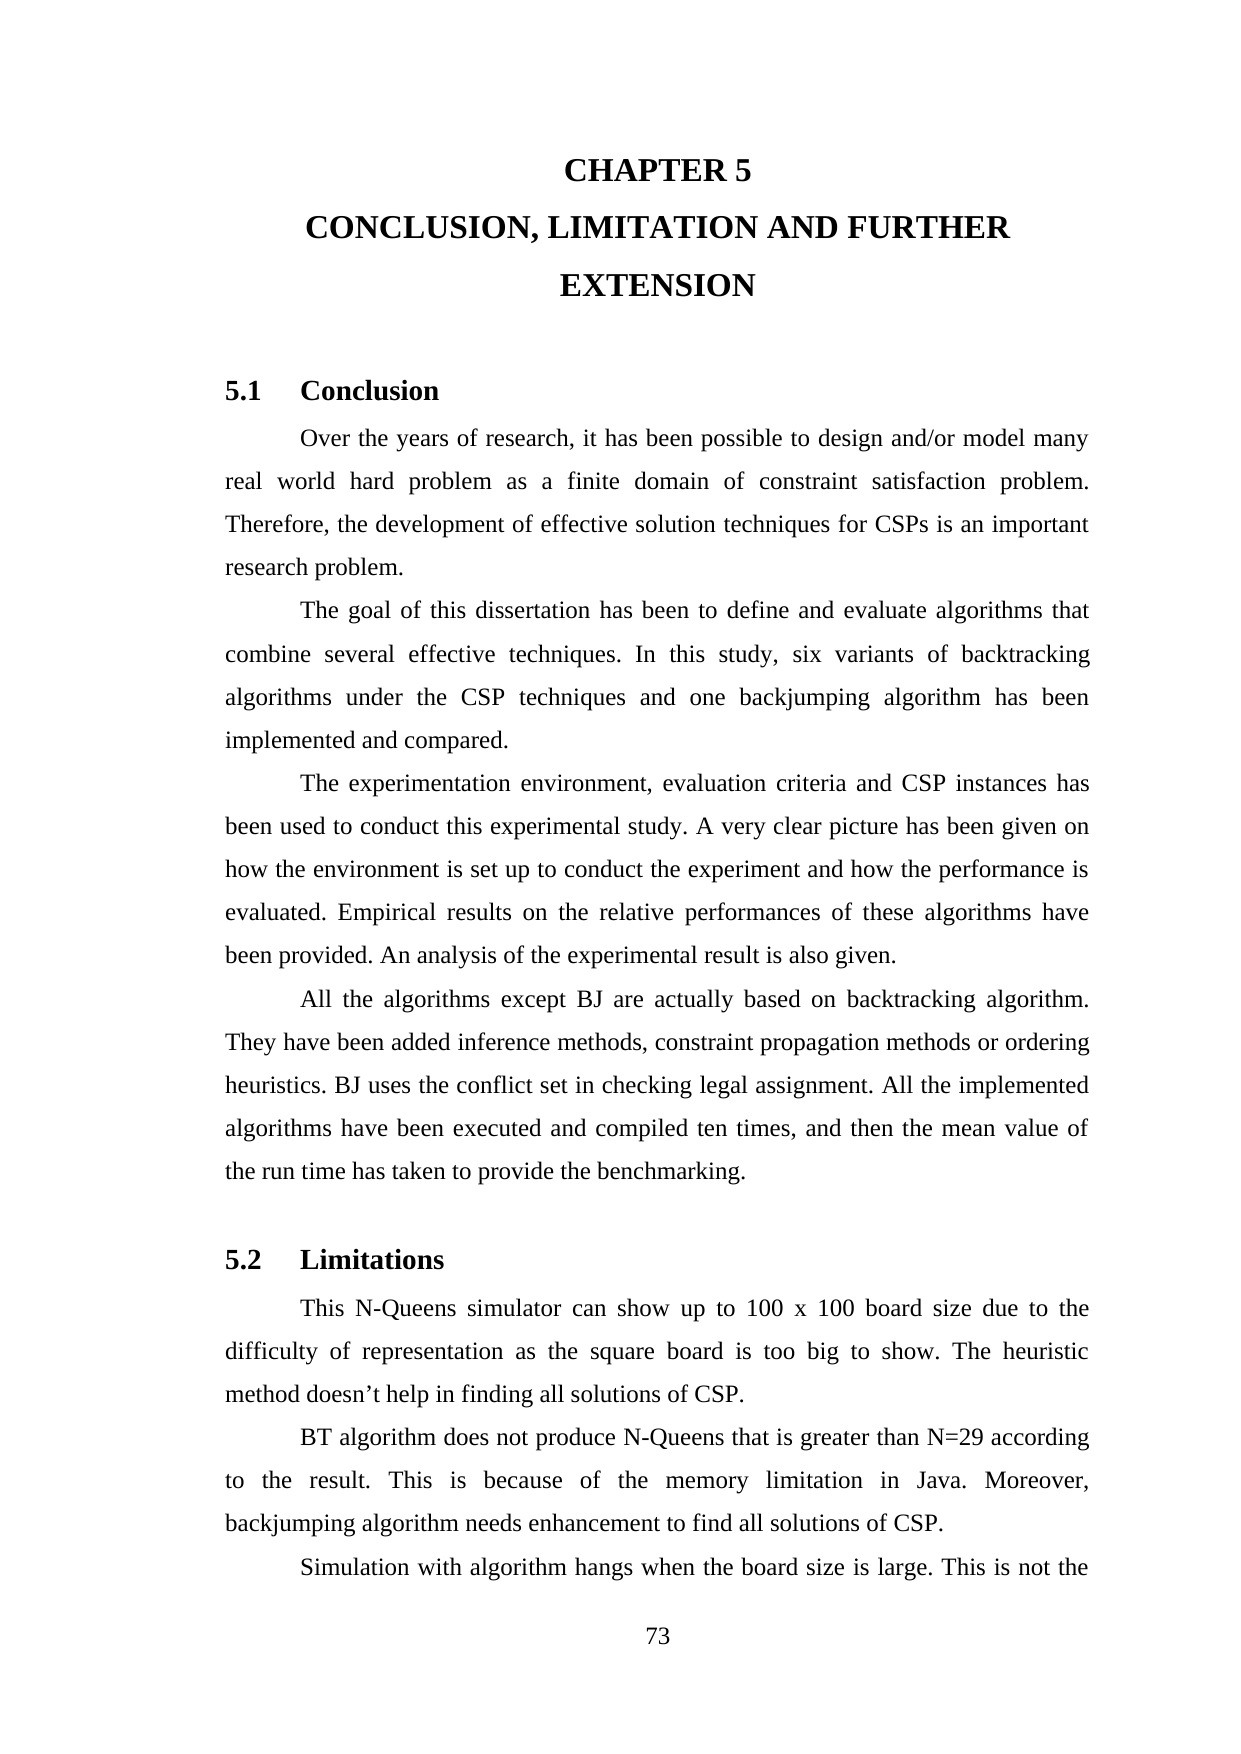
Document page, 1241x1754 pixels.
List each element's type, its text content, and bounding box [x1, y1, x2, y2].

text 5.2 Limitations [225, 1242, 1090, 1276]
text All the algorithms except BJ are actually based on backtracking algorithm. They have been added inference methods, constraint propagation methods or ordering heuristics. BJ uses the conflict set in checking legal assignment. All the implemented algorithms have been executed and compiled ten times, and then the mean value of the run time has taken to provide the benchmarking. [225, 984, 1090, 1185]
text CONCLUSION, LIMITATION AND FURTHER EXTENSION [225, 207, 1090, 303]
text Simulation with algorithm hangs when the board size is large. This is not the [225, 1552, 1090, 1580]
text BT algorithm does not produce N-Queens that is greater than N=29 according to the result. This is because of the memory limitation in Java. Moreover, backjumping algorithm needs enhancement to find all solutions of CSP. [225, 1422, 1090, 1537]
text The experimentation environment, evaluation criteria and CSP instances has been used to conduct this experimental study. A very clear picture has been given on how the environment is set up to conduct the experiment and how the performance is evaluated. Empirical results on the relative performances of these algorithms have been provided. An analysis of the experimental result is also given. [225, 768, 1090, 969]
text CHAPTER 5 [225, 150, 1090, 188]
text The goal of this dissertation has been to define and evaluate algorithms that combine several effective techniques. In this study, six variants of backtracking algorithms under the CSP techniques and one backjumping algorithm has been implemented and compared. [225, 596, 1090, 754]
text Over the years of research, it has been possible to design and/or model many real world hard problem as a finite domain of constraint satisfaction problem. Therefore, the development of effective solution techniques for CSPs is an important research problem. [225, 423, 1090, 581]
text 5.1 Conclusion [225, 373, 1090, 406]
text This N-Queens simulator can show up to 100 x 100 board size due to the difficulty of representation as the square board is too big to show. The heuristic method doesn’t help in finding all solutions of CSP. [225, 1293, 1090, 1408]
